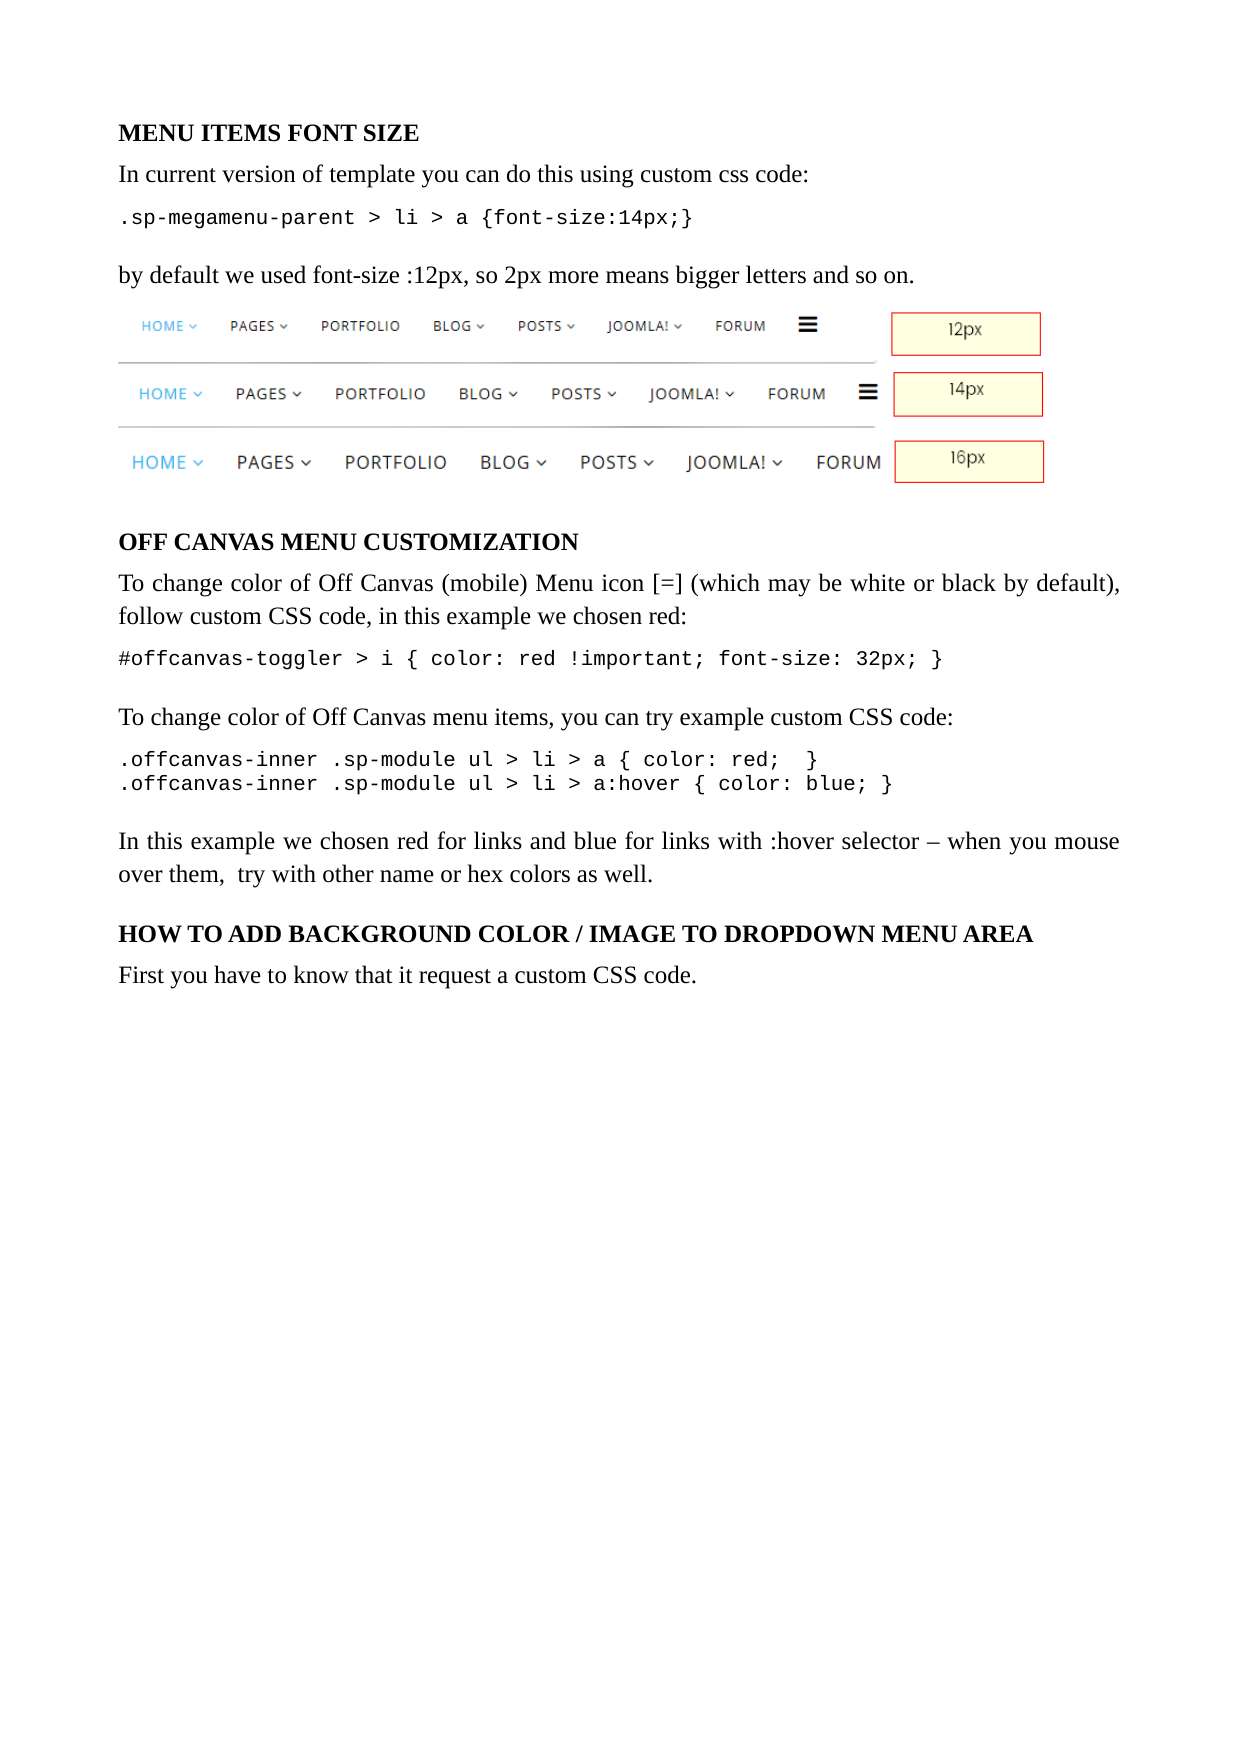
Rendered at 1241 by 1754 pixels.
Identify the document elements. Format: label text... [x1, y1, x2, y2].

text In this example we chosen red for links and blue for links with :hover selector – when you mouse over them, try with other name or hex colors as well. [118, 826, 1122, 888]
subtitle HOW TO ADD BACKGROUND COLOR / IMAGE TO DROPDOWN MENU AREA [118, 919, 1122, 948]
text #offcanvas-toggler > i { color: red !important; font-size: 32px; } [118, 648, 1122, 672]
picture [118, 307, 1056, 496]
text by default we used font-size :12px, so 2px more means bigger letters and so on. [118, 260, 1122, 289]
text .offcanvas-inner .sp-module ul > li > a:hover { color: blue; } [118, 773, 1122, 796]
text To change color of Off Canvas menu items, you can try example custom CSS code: [118, 702, 1122, 730]
text First you have to know that it request a custom CSS code. [118, 960, 1122, 989]
text In current version of template you can do this using custom css code: [118, 159, 1122, 188]
subtitle MENU ITEMS FONT SIZE [118, 118, 1122, 147]
text .sp-megamenu-parent > li > a {font-size:14px;} [118, 207, 1122, 231]
text .offcanvas-inner .sp-module ul > li > a { color: red; } [118, 749, 1122, 773]
text To change color of Off Canvas (mobile) Menu icon [=] (which may be white or black by default), follow custom CSS code, in this example we chosen red: [118, 568, 1122, 629]
subtitle OFF CANVAS MENU CUSTOMIZATION [118, 527, 1122, 555]
